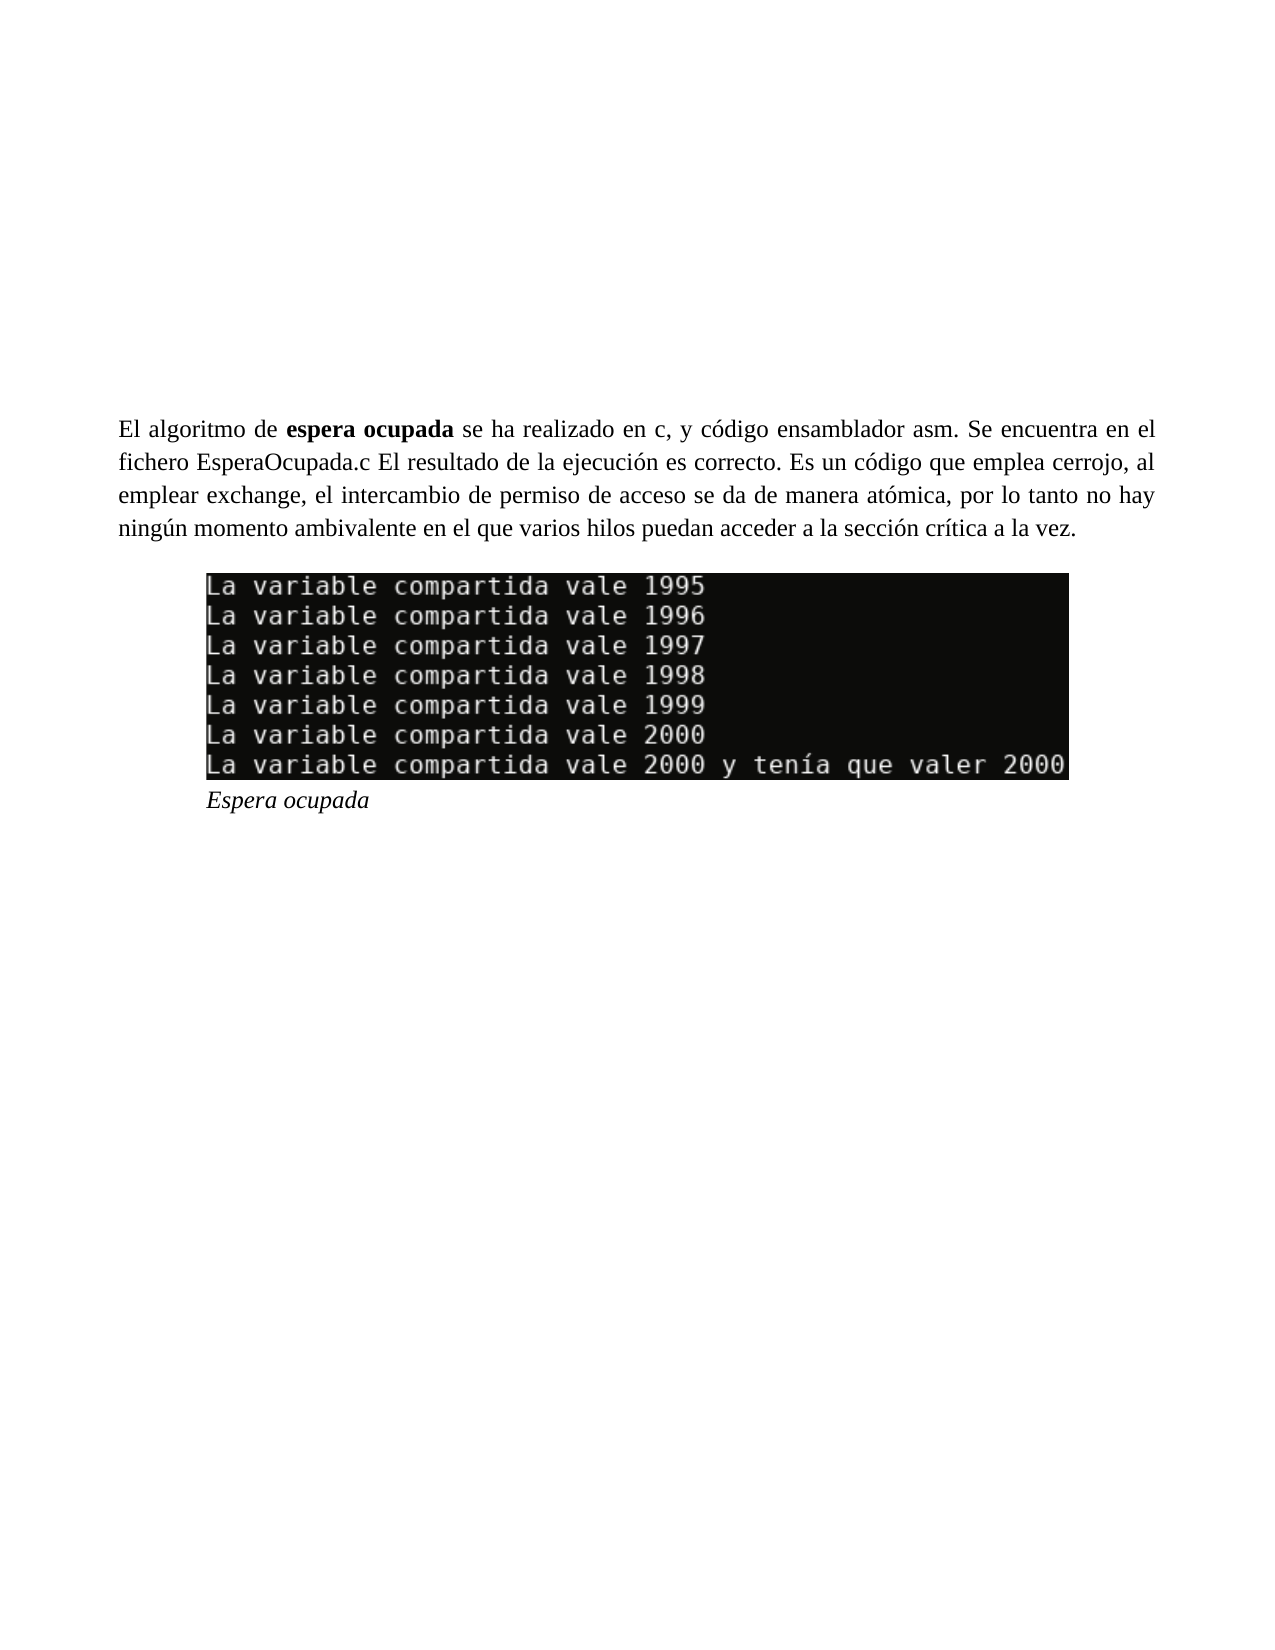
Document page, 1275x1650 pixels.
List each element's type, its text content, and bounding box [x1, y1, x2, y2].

picture [206, 573, 1069, 780]
text Espera ocupada [206, 780, 1069, 814]
text El algoritmo de espera ocupada se ha realizado en c, y código ensamblador asm. Se encuentra en el fichero EsperaOcupada.c El resultado de la ejecución es correcto. Es un código que emplea cerrojo, al emplear exchange, el intercambio de permiso de acceso se da de manera atómica, por lo tanto no hay ningún momento ambivalente en el que varios hilos puedan acceder a la sección crítica a la vez. [118, 414, 1157, 542]
